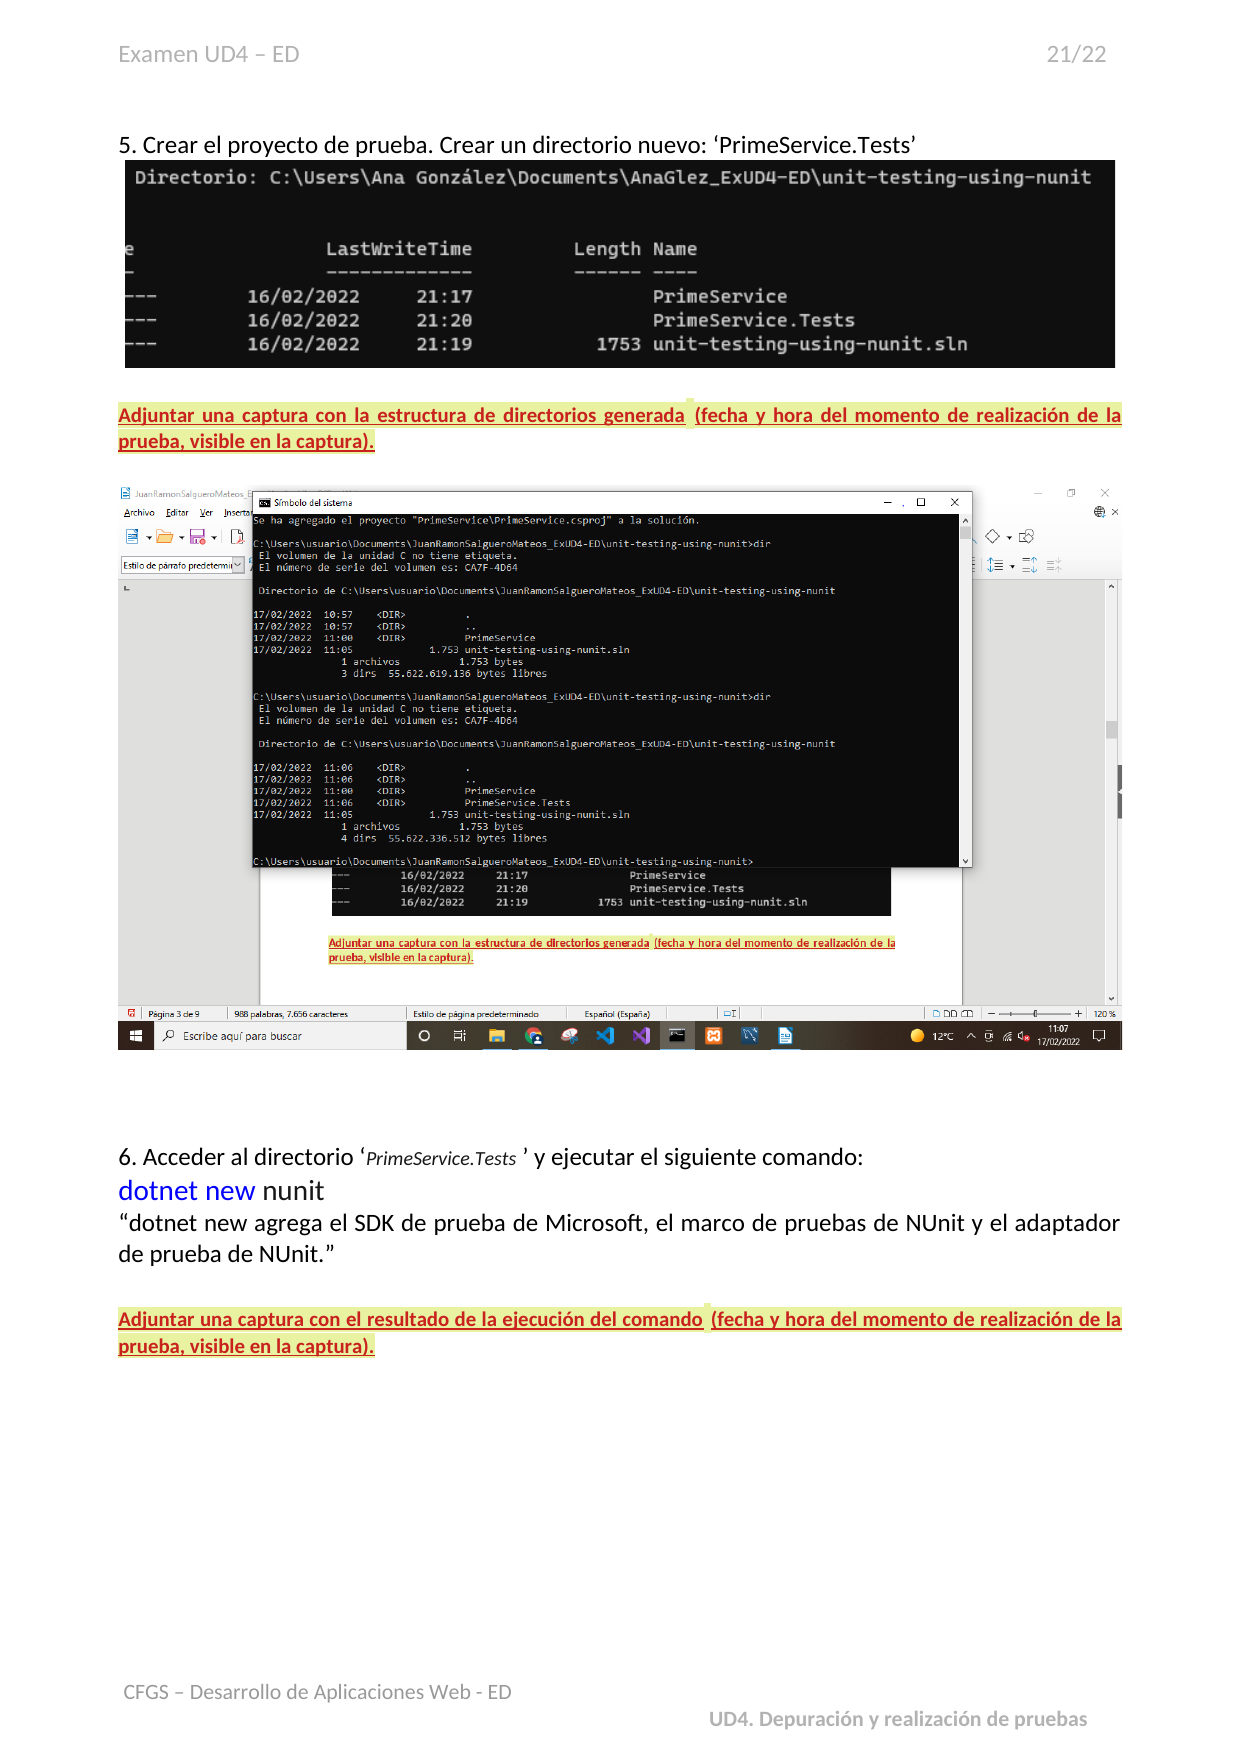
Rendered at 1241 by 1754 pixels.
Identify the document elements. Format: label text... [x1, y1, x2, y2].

text Adjuntar una captura con el resultado de la ejecución del comando (fecha y hora del momento de realización de la prueba, visible en la captura). [118, 1302, 1122, 1358]
picture [125, 160, 1116, 368]
text Adjuntar una captura con la estructura de directorios generada (fecha y hora del momento de realización de la prueba, visible en la captura). [118, 398, 1122, 454]
picture [118, 485, 1123, 1050]
text dotnet new nunit [118, 1172, 1122, 1207]
text 6. Acceder al directorio ‘PrimeService.Tests ’ y ejecutar el siguiente comando: [118, 1141, 1122, 1172]
text 5. Crear el proyecto de prueba. Crear un directorio nuevo: ‘PrimeService.Tests’ [118, 130, 1122, 160]
text “dotnet new agrega el SDK de prueba de Microsoft, el marco de pruebas de NUnit y el adaptador de prueba de NUnit.” [118, 1207, 1122, 1268]
